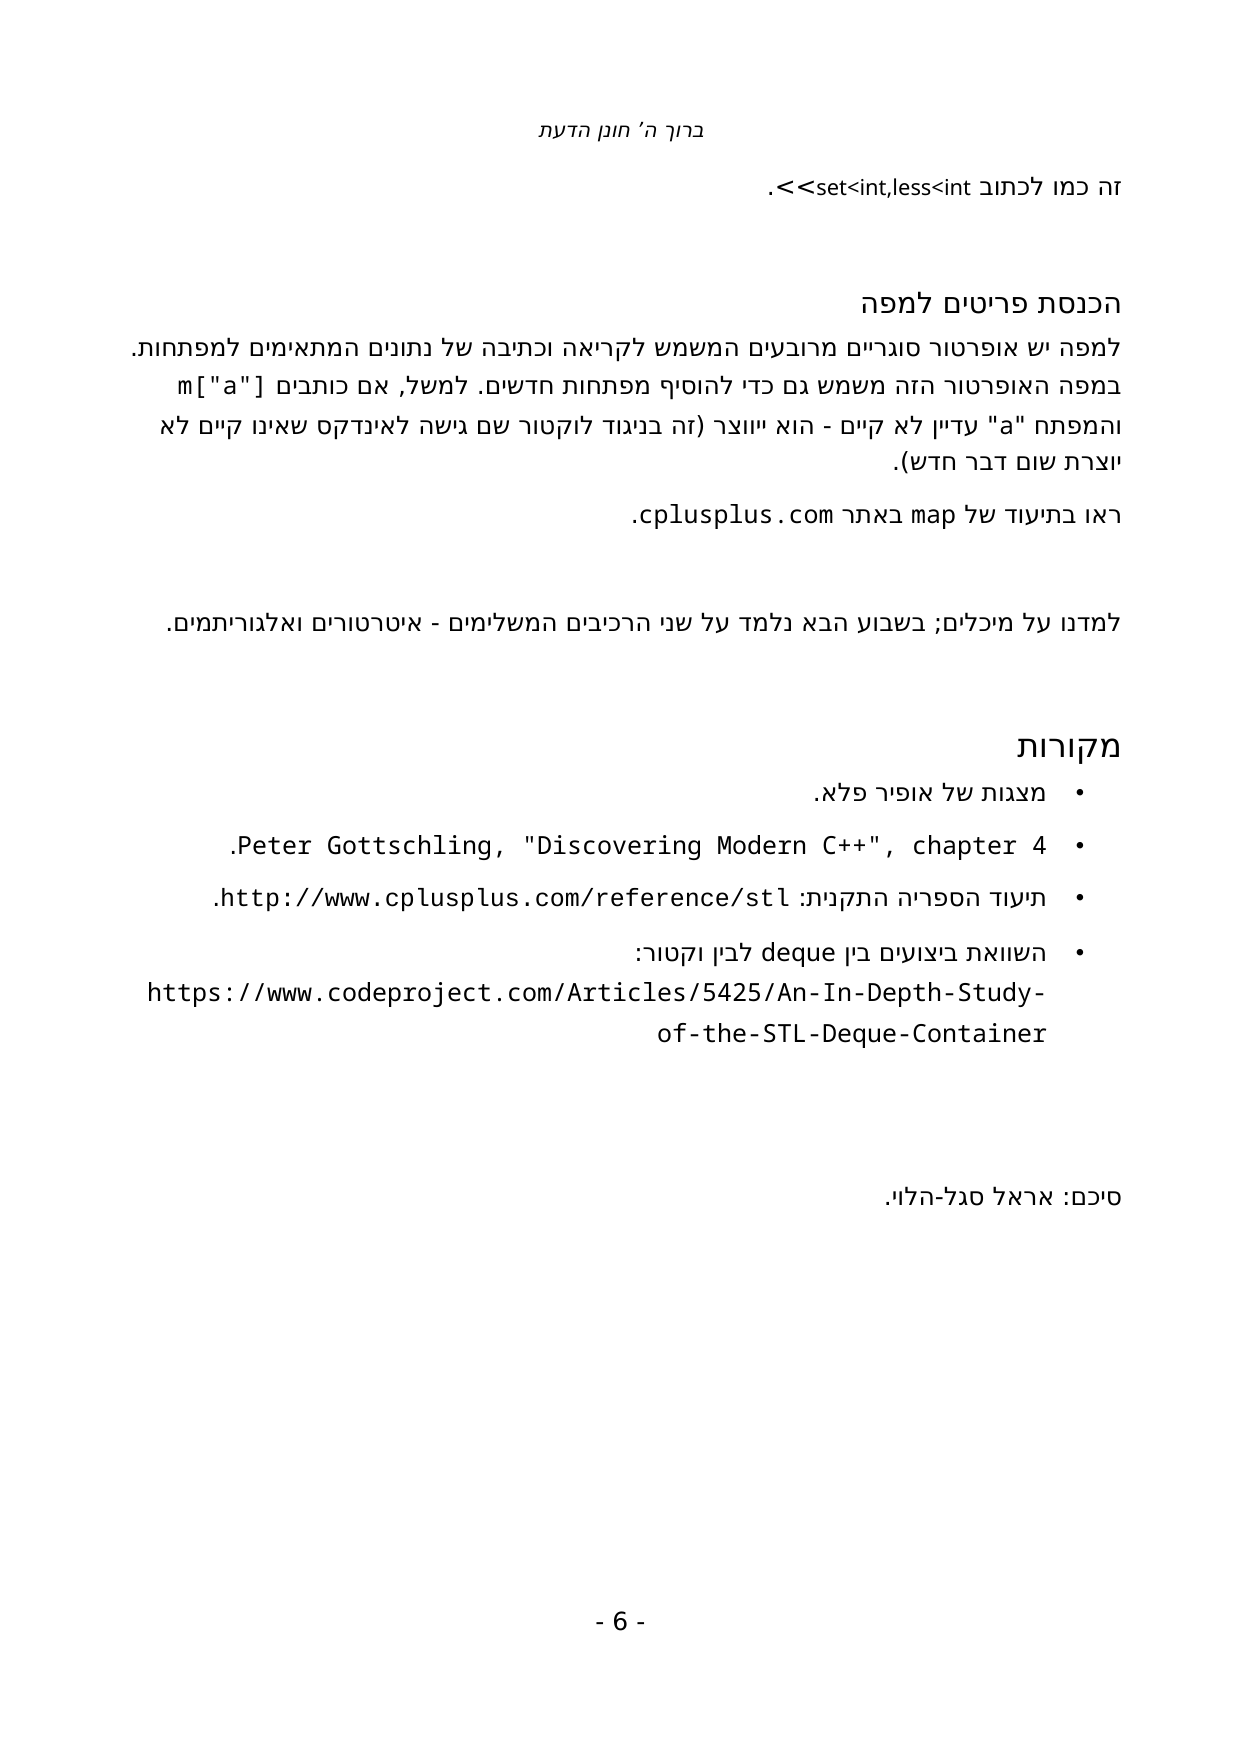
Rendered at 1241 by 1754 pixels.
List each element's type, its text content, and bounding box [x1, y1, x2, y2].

text למפה יש אופרטור סוגריים מרובעים המשמש לקריאה וכתיבה של נתונים המתאימים למפתחות. במפה האופרטור הזה משמש גם כדי להוסיף מפתחות חדשים. למשל, אם כותבים m["a"] והמפתח "a" עדיין לא קיים - הוא ייווצר (זה בניגוד לוקטור שם גישה לאינדקס שאינו קיים לא יוצרת שום דבר חדש). [118, 333, 1122, 477]
text זה כמו לכתוב set<int,less<int>>. [118, 172, 1122, 202]
text למדנו על מיכלים; בשבוע הבא נלמד על שני הרכיבים המשלימים - איטרטורים ואלגוריתמים. [118, 608, 1122, 637]
text סיכם: אראל סגל-הלוי. [118, 1182, 1122, 1211]
text ראו בתיעוד של map באתר cplusplus.com. [118, 497, 1122, 531]
list השוואת ביצועים בין deque לבין וקטור: https://www.codeproject.com/Articles/5425/An-In-Depth-Study-of-the-STL-Deque-Container [118, 934, 1084, 1050]
list Peter Gottschling, "Discovering Modern C++", chapter 4. [118, 827, 1084, 861]
subtitle מקורות [118, 726, 1122, 765]
list מצגות של אופיר פלא. [118, 778, 1084, 807]
list תיעוד הספריה התקנית: http://www.cplusplus.com/reference/stl. [118, 883, 1084, 913]
subtitle הכנסת פריטים למפה [118, 286, 1122, 320]
